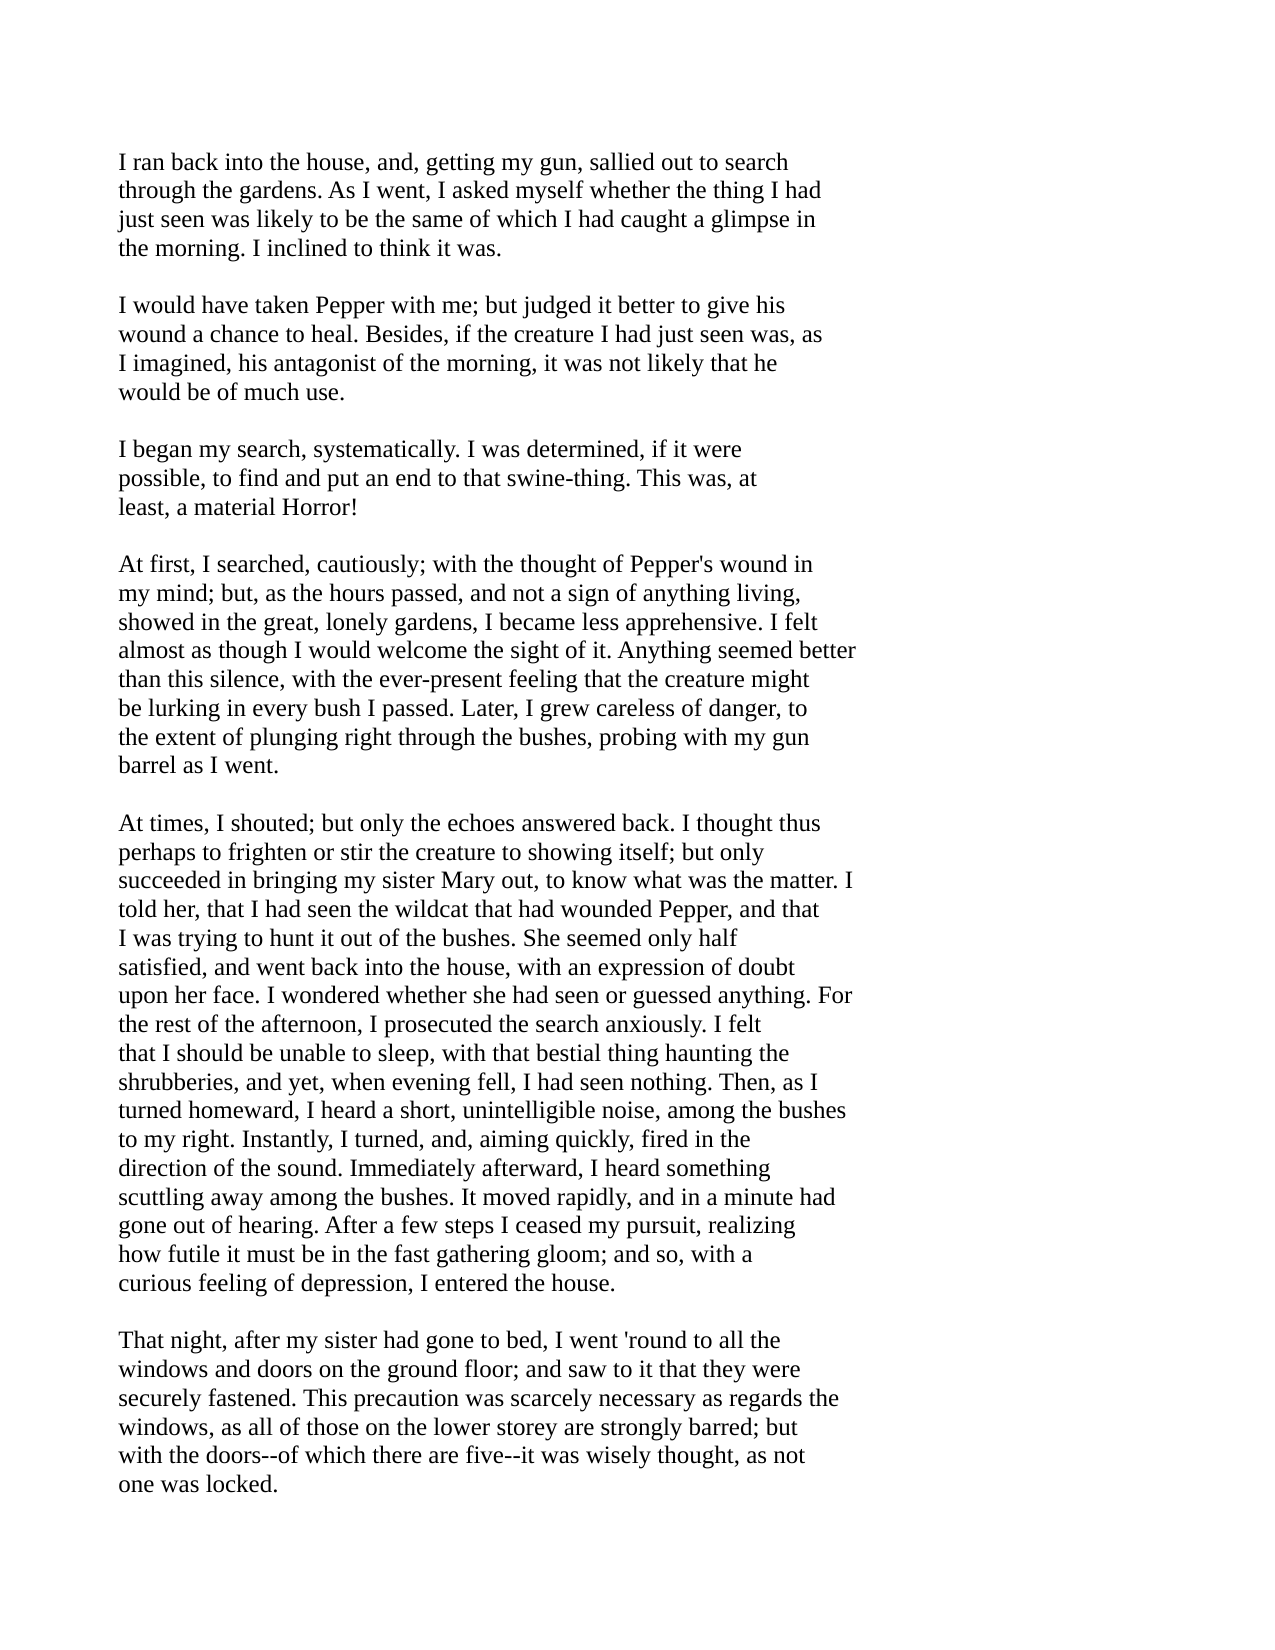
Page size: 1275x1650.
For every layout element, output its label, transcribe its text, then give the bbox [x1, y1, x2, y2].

text than this silence, with the ever-present feeling that the creature might [118, 664, 1157, 693]
text shrubberies, and yet, when evening fell, I had seen nothing. Then, as I [118, 1067, 1157, 1096]
text upon her face. I wondered whether she had seen or guessed anything. For [118, 981, 1157, 1009]
text to my right. Instantly, I turned, and, aiming quickly, fired in the [118, 1124, 1157, 1153]
text windows and doors on the ground floor; and saw to it that they were [118, 1354, 1157, 1383]
text the rest of the afternoon, I prosecuted the search anxiously. I felt [118, 1009, 1157, 1038]
text told her, that I had seen the wildcat that had wounded Pepper, and that [118, 894, 1157, 923]
text succeeded in bringing my sister Mary out, to know what was the matter. I [118, 866, 1157, 894]
text I ran back into the house, and, getting my gun, sallied out to search [118, 147, 1157, 176]
text I would have taken Pepper with me; but judged it better to give his [118, 291, 1157, 319]
text gone out of hearing. After a few steps I ceased my pursuit, realizing [118, 1211, 1157, 1239]
text At times, I shouted; but only the echoes answered back. I thought thus [118, 808, 1157, 837]
text scuttling away among the bushes. It moved rapidly, and in a minute had [118, 1182, 1157, 1211]
text almost as though I would welcome the sight of it. Anything seemed better [118, 636, 1157, 664]
text that I should be unable to sleep, with that bestial thing haunting the [118, 1038, 1157, 1067]
text possible, to find and put an end to that swine-thing. This was, at [118, 463, 1157, 492]
text direction of the sound. Immediately afterward, I heard something [118, 1153, 1157, 1182]
text That night, after my sister had gone to bed, I went 'round to all the [118, 1326, 1157, 1354]
text least, a material Horror! [118, 492, 1157, 521]
text the morning. I inclined to think it was. [118, 233, 1157, 262]
text my mind; but, as the hours passed, and not a sign of anything living, [118, 578, 1157, 607]
text just seen was likely to be the same of which I had caught a glimpse in [118, 204, 1157, 233]
text one was locked. [118, 1469, 1157, 1498]
text curious feeling of depression, I entered the house. [118, 1268, 1157, 1297]
text how futile it must be in the fast gathering gloom; and so, with a [118, 1239, 1157, 1268]
text satisfied, and went back into the house, with an expression of doubt [118, 952, 1157, 981]
text perhaps to frighten or stir the creature to showing itself; but only [118, 837, 1157, 866]
text barrel as I went. [118, 751, 1157, 779]
text I began my search, systematically. I was determined, if it were [118, 434, 1157, 463]
text windows, as all of those on the lower storey are strongly barred; but [118, 1412, 1157, 1441]
text with the doors--of which there are five--it was wisely thought, as not [118, 1441, 1157, 1469]
text wound a chance to heal. Besides, if the creature I had just seen was, as [118, 319, 1157, 348]
text would be of much use. [118, 377, 1157, 406]
text be lurking in every bush I passed. Later, I grew careless of danger, to [118, 693, 1157, 722]
text I imagined, his antagonist of the morning, it was not likely that he [118, 348, 1157, 377]
text showed in the great, lonely gardens, I became less apprehensive. I felt [118, 607, 1157, 636]
text I was trying to hunt it out of the bushes. She seemed only half [118, 923, 1157, 952]
text At first, I searched, cautiously; with the thought of Pepper's wound in [118, 549, 1157, 578]
text turned homeward, I heard a short, unintelligible noise, among the bushes [118, 1096, 1157, 1124]
text the extent of plunging right through the bushes, probing with my gun [118, 722, 1157, 751]
text securely fastened. This precaution was scarcely necessary as regards the [118, 1383, 1157, 1412]
text through the gardens. As I went, I asked myself whether the thing I had [118, 176, 1157, 204]
